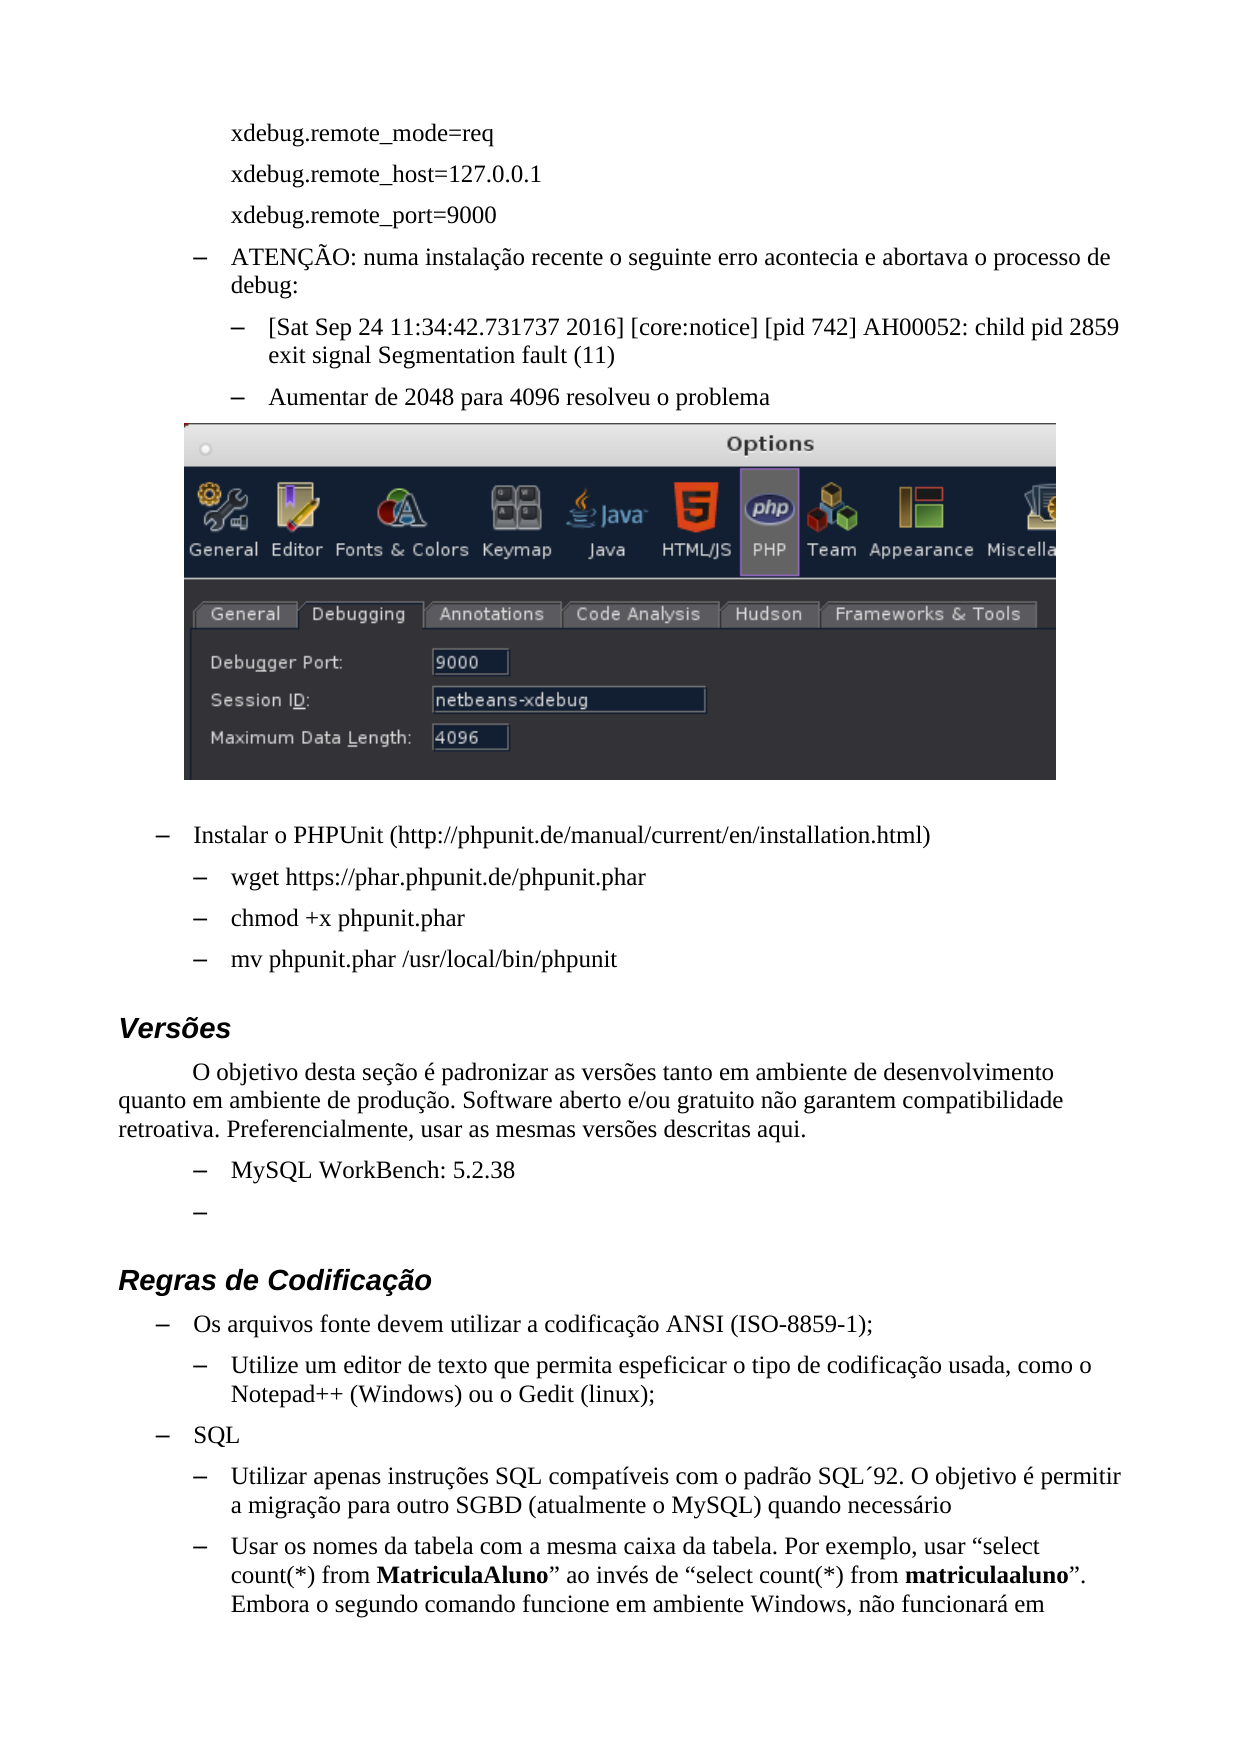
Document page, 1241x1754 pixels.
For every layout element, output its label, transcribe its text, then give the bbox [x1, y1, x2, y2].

list wget https://phar.phpunit.de/phpunit.phar [193, 862, 1122, 891]
list Aumentar de 2048 para 4096 resolveu o problema [231, 382, 1122, 411]
list chmod +x phpunit.phar [193, 903, 1122, 932]
list ATENÇÃO: numa instalação recente o seguinte erro acontecia e abortava o processo de debug: [193, 242, 1122, 299]
list SQL [156, 1420, 1122, 1449]
subtitle Regras de Codificação [118, 1263, 1122, 1296]
picture [184, 423, 1056, 780]
list [Sat Sep 24 11:34:42.731737 2016] [core:notice] [pid 742] AH00052: child pid 2859 exit signal Segmentation fault (11) [231, 312, 1122, 369]
list Os arquivos fonte devem utilizar a codificação ANSI (ISO-8859-1); [156, 1309, 1122, 1338]
list Utilizar apenas instruções SQL compatíveis com o padrão SQL´92. O objetivo é permitir a migração para outro SGBD (atualmente o MySQL) quando necessário [193, 1461, 1122, 1519]
list MySQL WorkBench: 5.2.38 [193, 1155, 1122, 1184]
list Instalar o PHPUnit (http://phpunit.de/manual/current/en/installation.html) [156, 821, 1122, 849]
list xdebug.remote_host=127.0.0.1 [193, 159, 1122, 188]
list Utilize um editor de texto que permita espeficicar o tipo de codificação usada, como o Notepad++ (Windows) ou o Gedit (linux); [193, 1350, 1122, 1408]
list xdebug.remote_mode=req [193, 118, 1122, 147]
subtitle Versões [118, 1011, 1122, 1044]
list Usar os nomes da tabela com a mesma caixa da tabela. Por exemplo, usar “select count(*) from MatriculaAluno” ao invés de “select count(*) from matriculaaluno”. Embora o segundo comando funcione em ambiente Windows, não funcionará em [193, 1531, 1122, 1618]
list xdebug.remote_port=9000 [193, 201, 1122, 229]
text O objetivo desta seção é padronizar as versões tanto em ambiente de desenvolvimento quanto em ambiente de produção. Software aberto e/ou gratuito não garantem compatibilidade retroativa. Preferencialmente, usar as mesmas versões descritas aqui. [118, 1057, 1122, 1143]
list mv phpunit.phar /usr/local/bin/phpunit [193, 944, 1122, 973]
